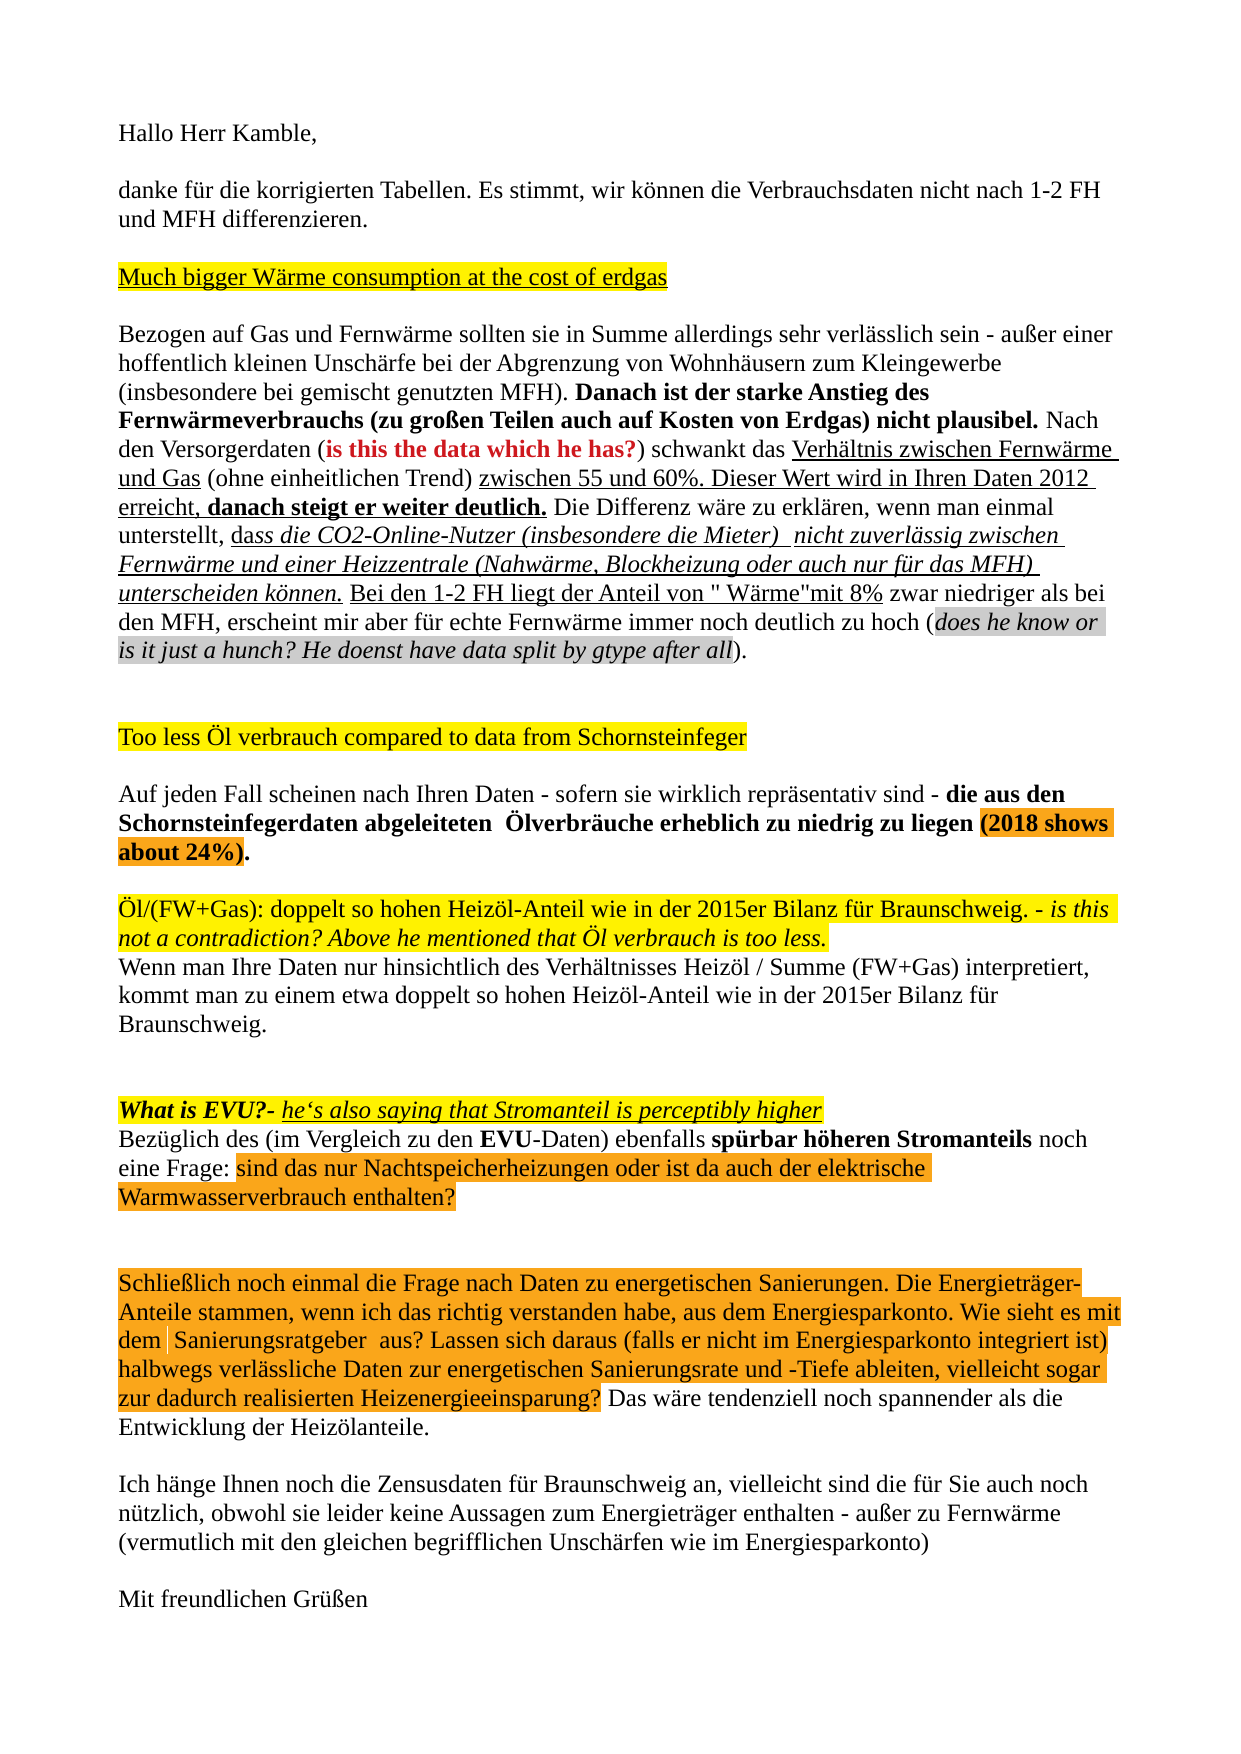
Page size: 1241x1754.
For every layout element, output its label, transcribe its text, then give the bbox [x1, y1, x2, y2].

text Wenn man Ihre Daten nur hinsichtlich des Verhältnisses Heizöl / Summe (FW+Gas) interpretiert, kommt man zu einem etwa doppelt so hohen Heizöl-Anteil wie in der 2015er Bilanz für Braunschweig. [118, 952, 1122, 1038]
text Bezogen auf Gas und Fernwärme sollten sie in Summe allerdings sehr verlässlich sein - außer einer hoffentlich kleinen Unschärfe bei der Abgrenzung von Wohnhäusern zum Kleingewerbe (insbesondere bei gemischt genutzten MFH). Danach ist der starke Anstieg des Fernwärmeverbrauchs (zu großen Teilen auch auf Kosten von Erdgas) nicht plausibel. Nach den Versorgerdaten (is this the data which he has?) schwankt das Verhältnis zwischen Fernwärme und Gas (ohne einheitlichen Trend) zwischen 55 und 60%. Dieser Wert wird in Ihren Daten 2012 erreicht, danach steigt er weiter deutlich. Die Differenz wäre zu erklären, wenn man einmal unterstellt, dass die CO2-Online-Nutzer (insbesondere die Mieter) nicht zuverlässig zwischen Fernwärme und einer Heizzentrale (Nahwärme, Blockheizung oder auch nur für das MFH) unterscheiden können. Bei den 1-2 FH liegt der Anteil von " Wärme"mit 8% zwar niedriger als bei den MFH, erscheint mir aber für echte Fernwärme immer noch deutlich zu hoch (does he know or is it just a hunch? He doenst have data split by gtype after all). [118, 319, 1122, 664]
text danke für die korrigierten Tabellen. Es stimmt, wir können die Verbrauchsdaten nicht nach 1-2 FH und MFH differenzieren. [118, 176, 1122, 233]
text Too less Öl verbrauch compared to data from Schornsteinfeger [118, 722, 1122, 751]
text Schließlich noch einmal die Frage nach Daten zu energetischen Sanierungen. Die Energieträger-Anteile stammen, wenn ich das richtig verstanden habe, aus dem Energiesparkonto. Wie sieht es mit dem Sanierungsratgeber aus? Lassen sich daraus (falls er nicht im Energiesparkonto integriert ist) halbwegs verlässliche Daten zur energetischen Sanierungsrate und -Tiefe ableiten, vielleicht sogar zur dadurch realisierten Heizenergieeinsparung? Das wäre tendenziell noch spannender als die Entwicklung der Heizölanteile. [118, 1268, 1122, 1441]
text Hallo Herr Kamble, [118, 118, 1122, 147]
text Mit freundlichen Grüßen [118, 1584, 1122, 1613]
text Auf jeden Fall scheinen nach Ihren Daten - sofern sie wirklich repräsentativ sind - die aus den Schornsteinfegerdaten abgeleiteten Ölverbräuche erheblich zu niedrig zu liegen (2018 shows about 24%). [118, 779, 1122, 866]
text Ich hänge Ihnen noch die Zensusdaten für Braunschweig an, vielleicht sind die für Sie auch noch nützlich, obwohl sie leider keine Aussagen zum Energieträger enthalten - außer zu Fernwärme (vermutlich mit den gleichen begrifflichen Unschärfen wie im Energiesparkonto) [118, 1469, 1122, 1556]
text What is EVU?- he‘s also saying that Stromanteil is perceptibly higher [118, 1096, 1122, 1124]
text Much bigger Wärme consumption at the cost of erdgas [118, 262, 1122, 291]
text Bezüglich des (im Vergleich zu den EVU-Daten) ebenfalls spürbar höheren Stromanteils noch eine Frage: sind das nur Nachtspeicherheizungen oder ist da auch der elektrische Warmwasserverbrauch enthalten? [118, 1124, 1122, 1211]
text Öl/(FW+Gas): doppelt so hohen Heizöl-Anteil wie in der 2015er Bilanz für Braunschweig. - is this not a contradiction? Above he mentioned that Öl verbrauch is too less. [118, 894, 1122, 952]
